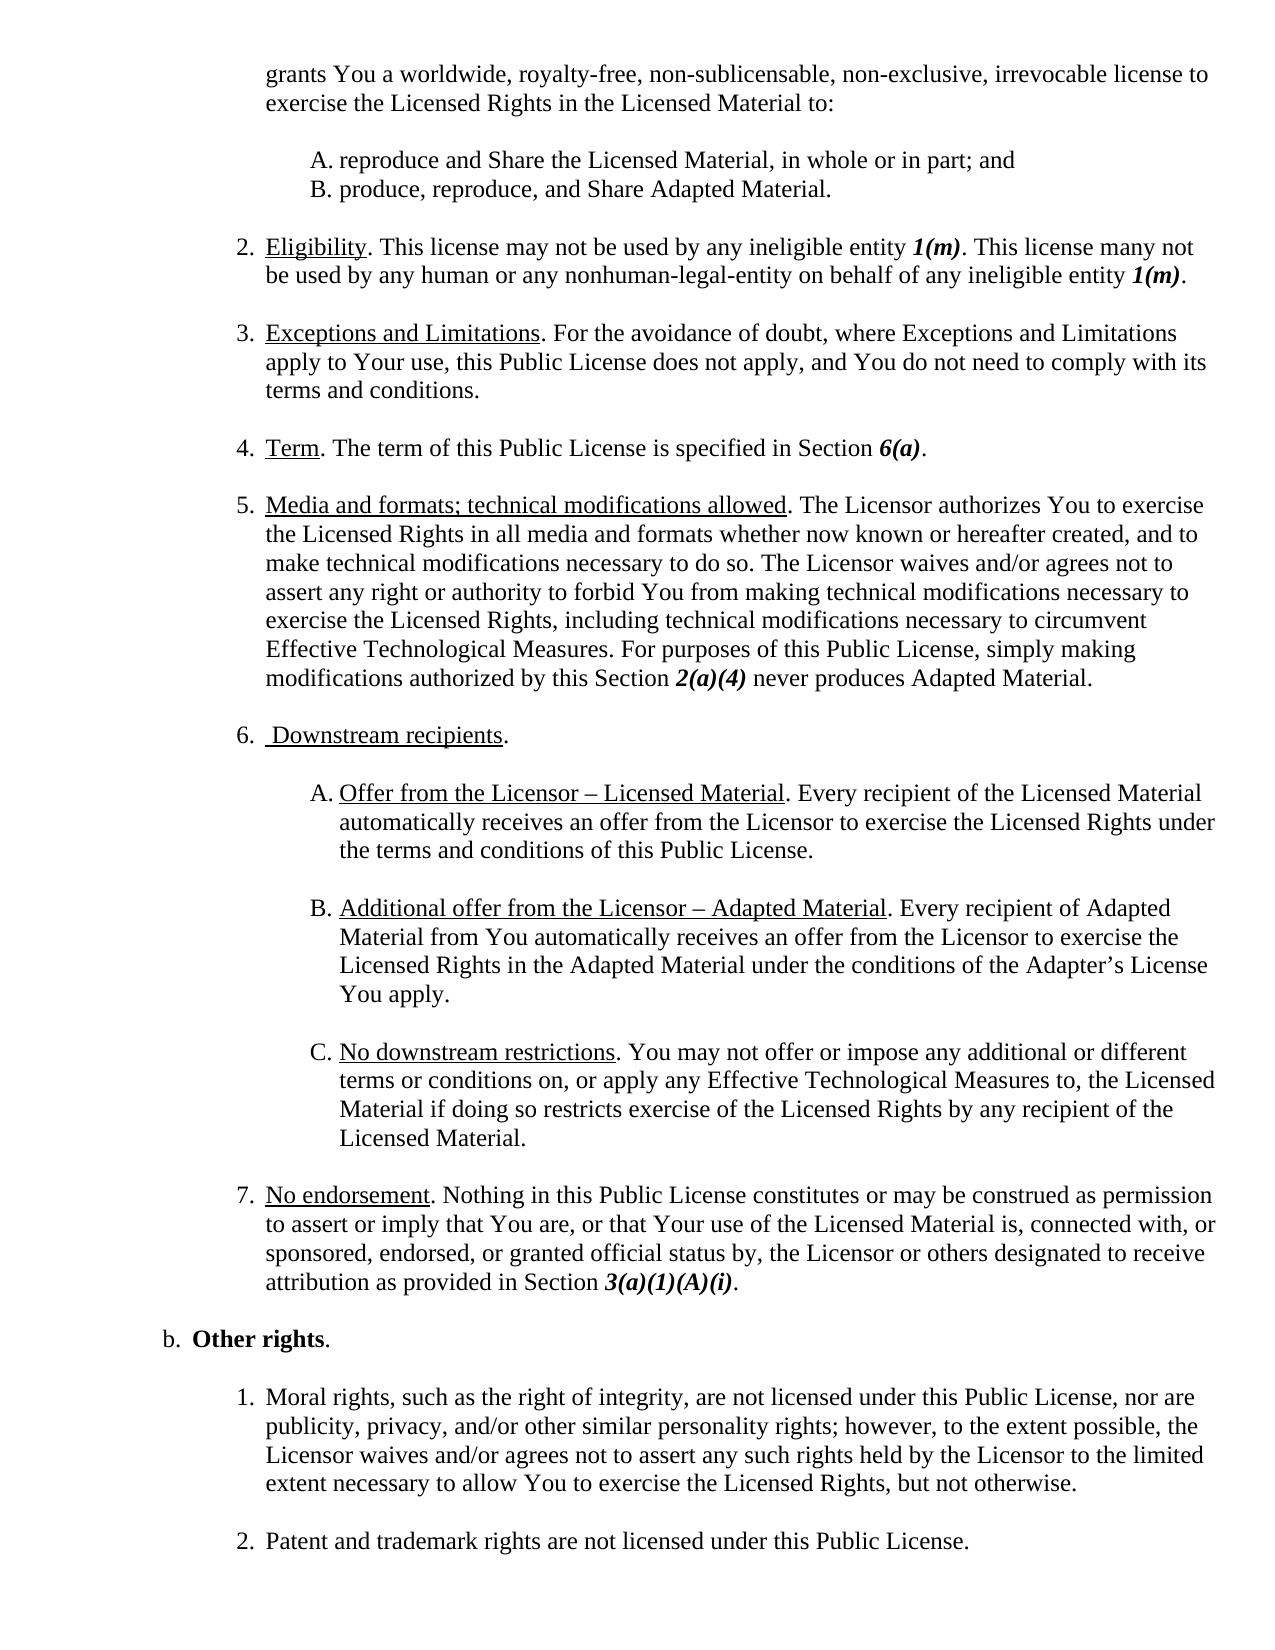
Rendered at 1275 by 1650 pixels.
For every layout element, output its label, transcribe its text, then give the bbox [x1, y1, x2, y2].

list Term. The term of this Public License is specified in Section 6(a). [236, 433, 1216, 462]
list Moral rights, such as the right of integrity, are not licensed under this Public License, nor are publicity, privacy, and/or other similar personality rights; however, to the extent possible, the Licensor waives and/or agrees not to assert any such rights held by the Licensor to the limited extent necessary to allow You to exercise the Licensed Rights, but not otherwise. [236, 1382, 1216, 1497]
list grants You a worldwide, royalty-free, non-sublicensable, non-exclusive, irrevocable license to exercise the Licensed Rights in the Licensed Material to: [236, 59, 1216, 117]
list Patent and trademark rights are not licensed under this Public License. [236, 1526, 1216, 1555]
list Additional offer from the Licensor – Adapted Material. Every recipient of Adapted Material from You automatically receives an offer from the Licensor to exercise the Licensed Rights in the Adapted Material under the conditions of the Adapter’s License You apply. [309, 893, 1216, 1008]
list Exceptions and Limitations. For the avoidance of doubt, where Exceptions and Limitations apply to Your use, this Public License does not apply, and You do not need to comply with its terms and conditions. [236, 318, 1216, 404]
list Offer from the Licensor – Licensed Material. Every recipient of the Licensed Material automatically receives an offer from the Licensor to exercise the Licensed Rights under the terms and conditions of this Public License. [309, 778, 1216, 864]
list Downstream recipients. [236, 720, 1216, 749]
list No downstream restrictions. You may not offer or impose any additional or different terms or conditions on, or apply any Effective Technological Measures to, the Licensed Material if doing so restricts exercise of the Licensed Rights by any recipient of the Licensed Material. [309, 1037, 1216, 1152]
list Media and formats; technical modifications allowed. The Licensor authorizes You to exercise the Licensed Rights in all media and formats whether now known or hereafter created, and to make technical modifications necessary to do so. The Licensor waives and/or agrees not to assert any right or authority to forbid You from making technical modifications necessary to exercise the Licensed Rights, including technical modifications necessary to circumvent Effective Technological Measures. For purposes of this Public License, simply making modifications authorized by this Section 2(a)(4) never produces Adapted Material. [236, 490, 1216, 692]
list Other rights. [162, 1324, 1216, 1353]
list No endorsement. Nothing in this Public License constitutes or may be construed as permission to assert or imply that You are, or that Your use of the Licensed Material is, connected with, or sponsored, endorsed, or granted official status by, the Licensor or others designated to receive attribution as provided in Section 3(a)(1)(A)(i). [236, 1180, 1216, 1295]
list reproduce and Share the Licensed Material, in whole or in part; and [309, 145, 1216, 174]
list Eligibility. This license may not be used by any ineligible entity 1(m). This license many not be used by any human or any nonhuman-legal-entity on behalf of any ineligible entity 1(m). [236, 232, 1216, 289]
list produce, reproduce, and Share Adapted Material. [309, 174, 1216, 203]
